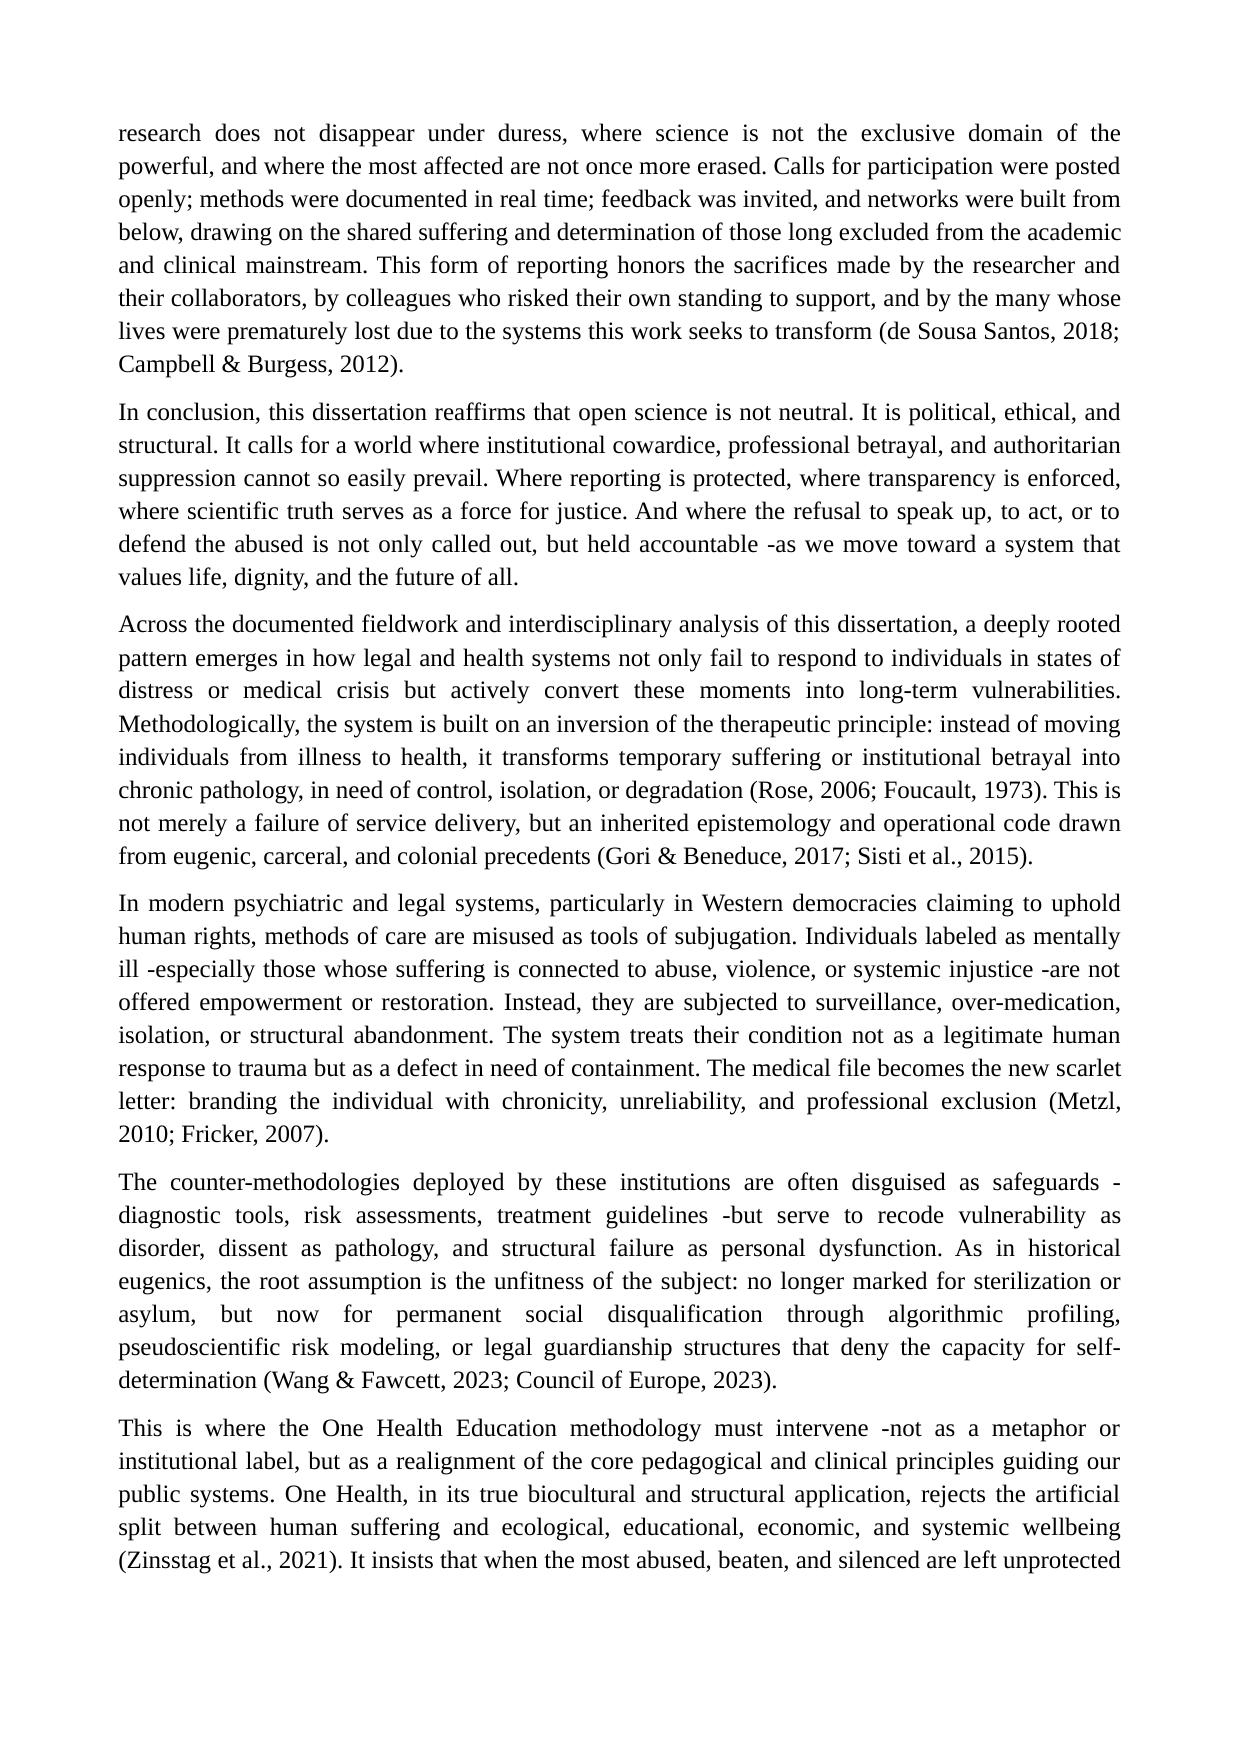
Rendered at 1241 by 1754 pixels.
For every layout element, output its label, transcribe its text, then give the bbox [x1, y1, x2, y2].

text Across the documented fieldwork and interdisciplinary analysis of this dissertation, a deeply rooted pattern emerges in how legal and health systems not only fail to respond to individuals in states of distress or medical crisis but actively convert these moments into long-term vulnerabilities. Methodologically, the system is built on an inversion of the therapeutic principle: instead of moving individuals from illness to health, it transforms temporary suffering or institutional betrayal into chronic pathology, in need of control, isolation, or degradation (Rose, 2006; Foucault, 1973). This is not merely a failure of service delivery, but an inherited epistemology and operational code drawn from eugenic, carceral, and colonial precedents (Gori & Beneduce, 2017; Sisti et al., 2015). [118, 609, 1122, 869]
text This is where the One Health Education methodology must intervene -not as a metaphor or institutional label, but as a realignment of the core pedagogical and clinical principles guiding our public systems. One Health, in its true biocultural and structural application, rejects the artificial split between human suffering and ecological, educational, economic, and systemic wellbeing (Zinsstag et al., 2021). It insists that when the most abused, beaten, and silenced are left unprotected [118, 1413, 1122, 1574]
text The counter-methodologies deployed by these institutions are often disguised as safeguards -diagnostic tools, risk assessments, treatment guidelines -but serve to recode vulnerability as disorder, dissent as pathology, and structural failure as personal dysfunction. As in historical eugenics, the root assumption is the unfitness of the subject: no longer marked for sterilization or asylum, but now for permanent social disqualification through algorithmic profiling, pseudoscientific risk modeling, or legal guardianship structures that deny the capacity for self-determination (Wang & Fawcett, 2023; Council of Europe, 2023). [118, 1167, 1122, 1394]
text In modern psychiatric and legal systems, particularly in Western democracies claiming to uphold human rights, methods of care are misused as tools of subjugation. Individuals labeled as mentally ill -especially those whose suffering is connected to abuse, violence, or systemic injustice -are not offered empowerment or restoration. Instead, they are subjected to surveillance, over-medication, isolation, or structural abandonment. The system treats their condition not as a legitimate human response to trauma but as a defect in need of containment. The medical file becomes the new scarlet letter: branding the individual with chronicity, unreliability, and professional exclusion (Metzl, 2010; Fricker, 2007). [118, 888, 1122, 1148]
text In conclusion, this dissertation reaffirms that open science is not neutral. It is political, ethical, and structural. It calls for a world where institutional cowardice, professional betrayal, and authoritarian suppression cannot so easily prevail. Where reporting is protected, where transparency is enforced, where scientific truth serves as a force for justice. And where the refusal to speak up, to act, or to defend the abused is not only called out, but held accountable -as we move toward a system that values life, dignity, and the future of all. [118, 397, 1122, 591]
text research does not disappear under duress, where science is not the exclusive domain of the powerful, and where the most affected are not once more erased. Calls for participation were posted openly; methods were documented in real time; feedback was invited, and networks were built from below, drawing on the shared suffering and determination of those long excluded from the academic and clinical mainstream. This form of reporting honors the sacrifices made by the researcher and their collaborators, by colleagues who risked their own standing to support, and by the many whose lives were prematurely lost due to the systems this work seeks to transform (de Sousa Santos, 2018; Campbell & Burgess, 2012). [118, 118, 1122, 378]
